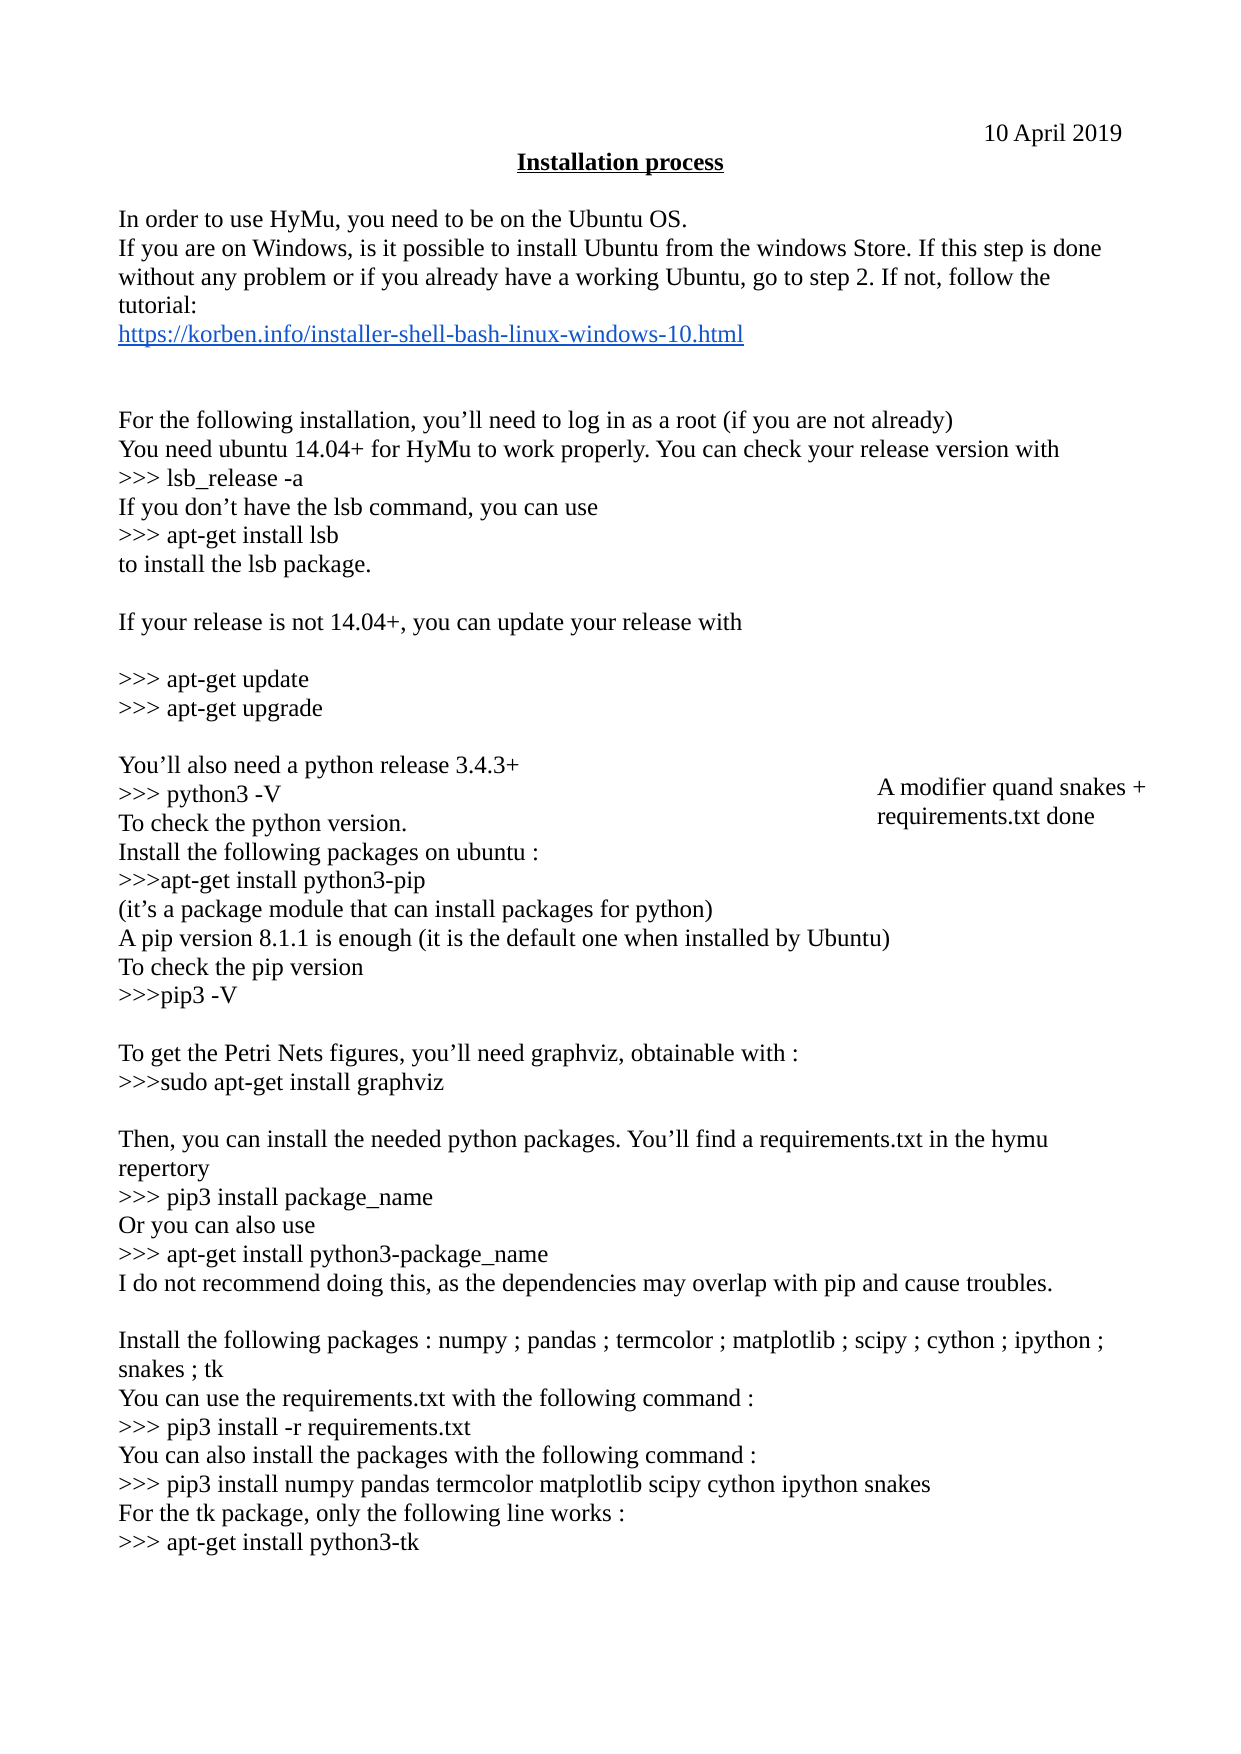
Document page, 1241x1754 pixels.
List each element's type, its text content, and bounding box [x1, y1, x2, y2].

text Then, you can install the needed python packages. You’ll find a requirements.txt in the hymu repertory [118, 1124, 1122, 1182]
text >>> pip3 install package_name [118, 1182, 1122, 1211]
text If your release is not 14.04+, you can update your release with [118, 607, 1122, 636]
text >>> pip3 install numpy pandas termcolor matplotlib scipy cython ipython snakes [118, 1469, 1122, 1498]
text You need ubuntu 14.04+ for HyMu to work properly. You can check your release version with [118, 434, 1122, 463]
text To check the pip version [118, 952, 1122, 981]
text >>> apt-get install python3-tk [118, 1527, 1122, 1556]
text to install the lsb package. [118, 549, 1122, 578]
text For the tk package, only the following line works : [118, 1498, 1122, 1527]
text Install the following packages : numpy ; pandas ; termcolor ; matplotlib ; scipy ; cython ; ipython ; snakes ; tk [118, 1326, 1122, 1383]
text >>>apt-get install python3-pip [118, 866, 1122, 894]
text >>> lsb_release -a [118, 463, 1122, 492]
text Or you can also use [118, 1211, 1122, 1239]
text Installation process [118, 147, 1122, 176]
text A pip version 8.1.1 is enough (it is the default one when installed by Ubuntu) [118, 923, 1122, 952]
text 10 April 2019 [118, 118, 1122, 147]
text You can also install the packages with the following command : [118, 1441, 1122, 1469]
text >>>pip3 -V [118, 981, 1122, 1009]
text I do not recommend doing this, as the dependencies may overlap with pip and cause troubles. [118, 1268, 1122, 1297]
text >>> apt-get install python3-package_name [118, 1239, 1122, 1268]
text >>> apt-get upgrade [118, 693, 1122, 722]
text >>> python3 -V [118, 779, 1122, 808]
text >>> pip3 install -r requirements.txt [118, 1412, 1122, 1441]
text In order to use HyMu, you need to be on the Ubuntu OS. [118, 204, 1122, 233]
text For the following installation, you’ll need to log in as a root (if you are not already) [118, 406, 1122, 434]
text https://korben.info/installer-shell-bash-linux-windows-10.html [118, 319, 1122, 348]
text >>> apt-get install lsb [118, 521, 1122, 549]
text (it’s a package module that can install packages for python) [118, 894, 1122, 923]
text >>> apt-get update [118, 664, 1122, 693]
text You’ll also need a python release 3.4.3+ [118, 751, 1122, 779]
text >>>sudo apt-get install graphviz [118, 1067, 1122, 1096]
text To check the python version. [118, 808, 1122, 837]
text Install the following packages on ubuntu : [118, 837, 1122, 866]
text To get the Petri Nets figures, you’ll need graphviz, obtainable with : [118, 1038, 1122, 1067]
text If you don’t have the lsb command, you can use [118, 492, 1122, 521]
text You can use the requirements.txt with the following command : [118, 1383, 1122, 1412]
text If you are on Windows, is it possible to install Ubuntu from the windows Store. If this step is done without any problem or if you already have a working Ubuntu, go to step 2. If not, follow the tutorial: [118, 233, 1122, 319]
